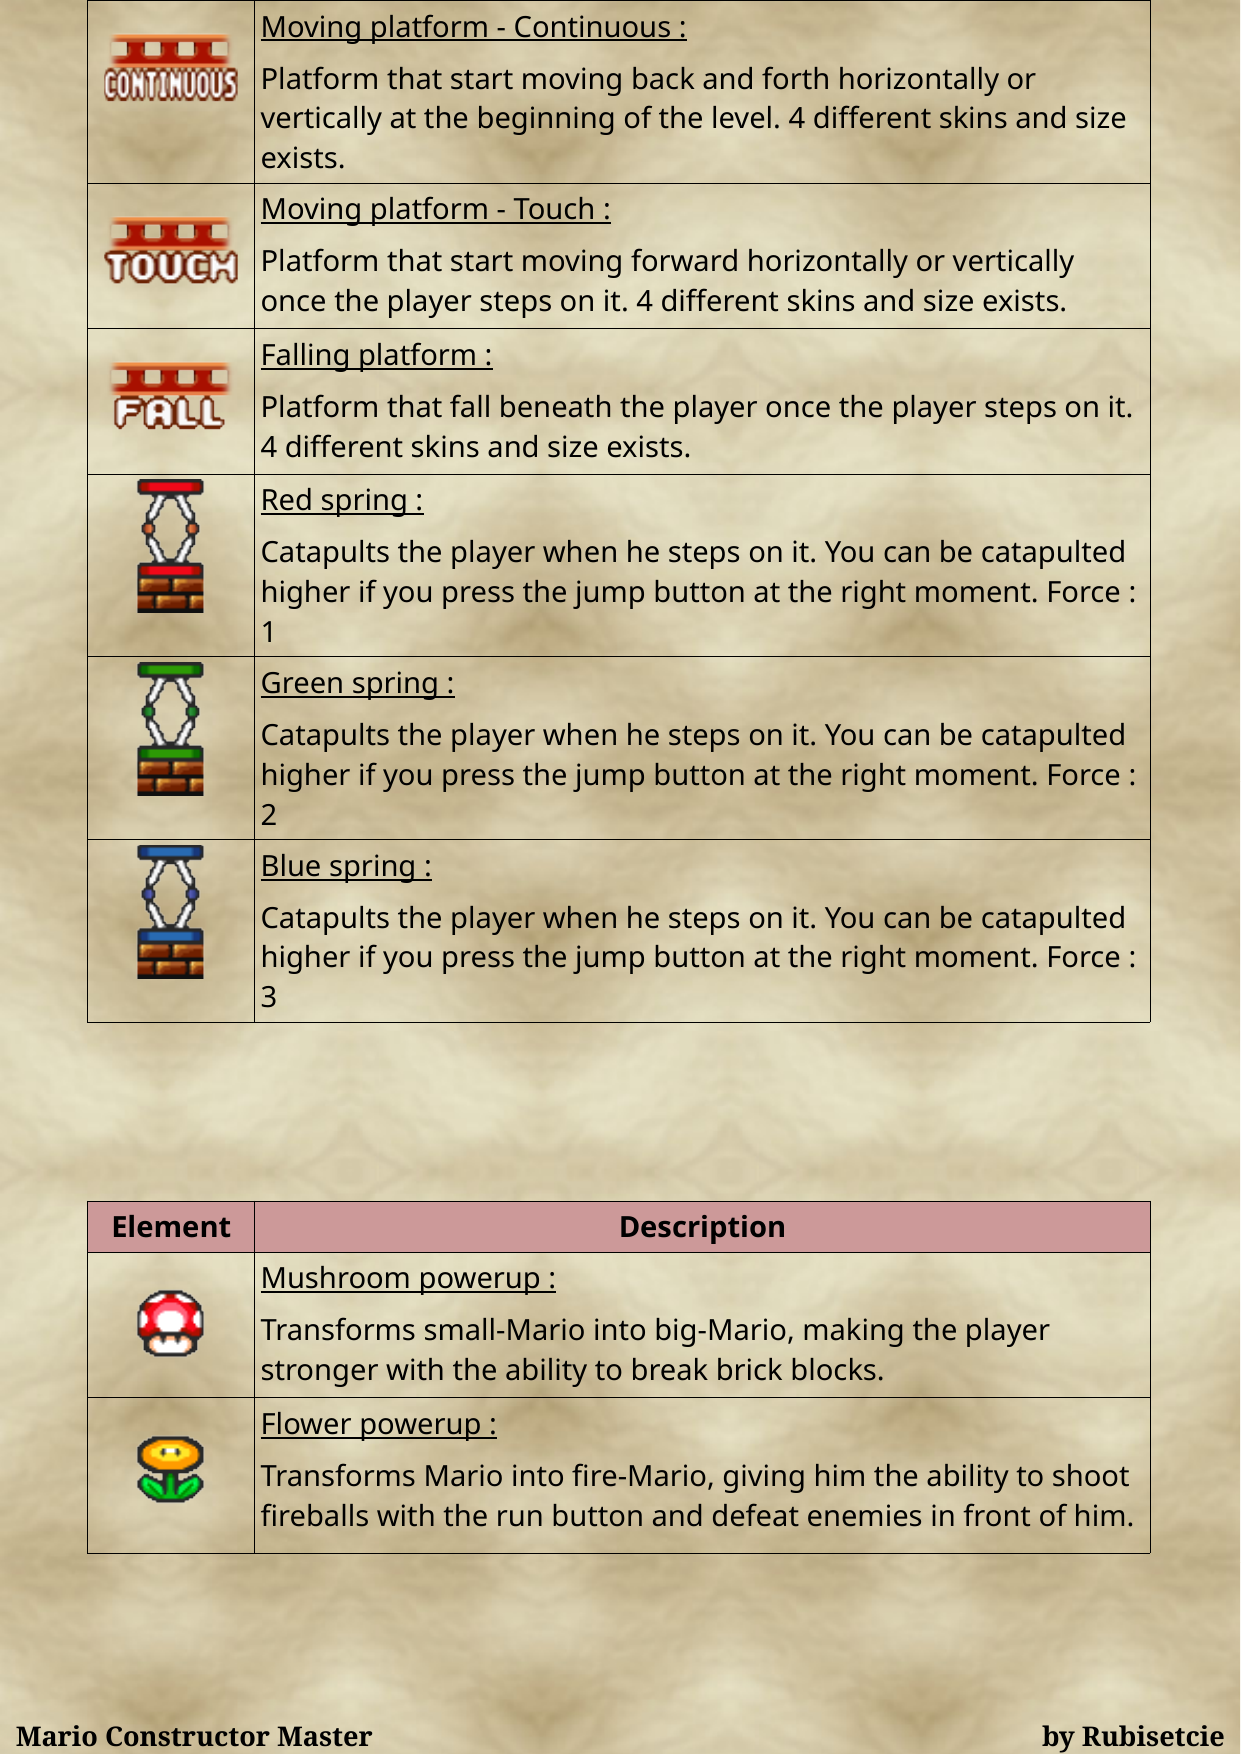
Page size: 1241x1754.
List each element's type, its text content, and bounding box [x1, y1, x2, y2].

picture [104, 845, 238, 979]
table_cell Moving platform - Continuous : Platform that start moving back and forth horizontally or vertically at the beginning of the level. 4 different skins and size exists. [255, 1, 1150, 183]
table_cell Green spring : Catapults the player when he steps on it. You can be catapulted higher if you press the jump button at the right moment. Force : 2 [255, 657, 1150, 839]
picture [104, 662, 238, 796]
table_cell [88, 468, 254, 474]
table_cell [88, 475, 254, 479]
table_cell Mushroom powerup : Transforms small-Mario into big-Mario, making the player stronger with the ability to break brick blocks. [255, 1253, 1150, 1397]
table_cell Flower powerup : Transforms Mario into fire-Mario, giving him the ability to shoot fireballs with the run button and defeat enemies in front of him. [255, 1398, 1150, 1553]
picture [104, 5, 238, 140]
table_cell [88, 329, 254, 467]
picture [0, 0, 1241, 1754]
picture [88, 334, 254, 468]
table_header Element [88, 1202, 254, 1252]
table_cell [88, 480, 254, 656]
table_cell [88, 1398, 254, 1553]
table_cell [88, 1, 254, 183]
table_cell Moving platform - Touch : Platform that start moving forward horizontally or vertically once the player steps on it. 4 different skins and size exists. [255, 184, 1150, 328]
table_cell Falling platform : Platform that fall beneath the player once the player steps on it. 4 different skins and size exists. [255, 329, 1150, 474]
picture [88, 479, 254, 613]
table_header Description [255, 1202, 1150, 1252]
table_cell [88, 657, 254, 839]
table_cell [88, 189, 254, 328]
table_cell Blue spring : Catapults the player when he steps on it. You can be catapulted higher if you press the jump button at the right moment. Force : 3 [255, 840, 1150, 1022]
table_cell [88, 184, 254, 188]
table_cell [88, 1253, 254, 1397]
table_cell [88, 840, 254, 1022]
picture [88, 188, 254, 322]
table_cell Red spring : Catapults the player when he steps on it. You can be catapulted higher if you press the jump button at the right moment. Force : 1 [255, 475, 1150, 656]
